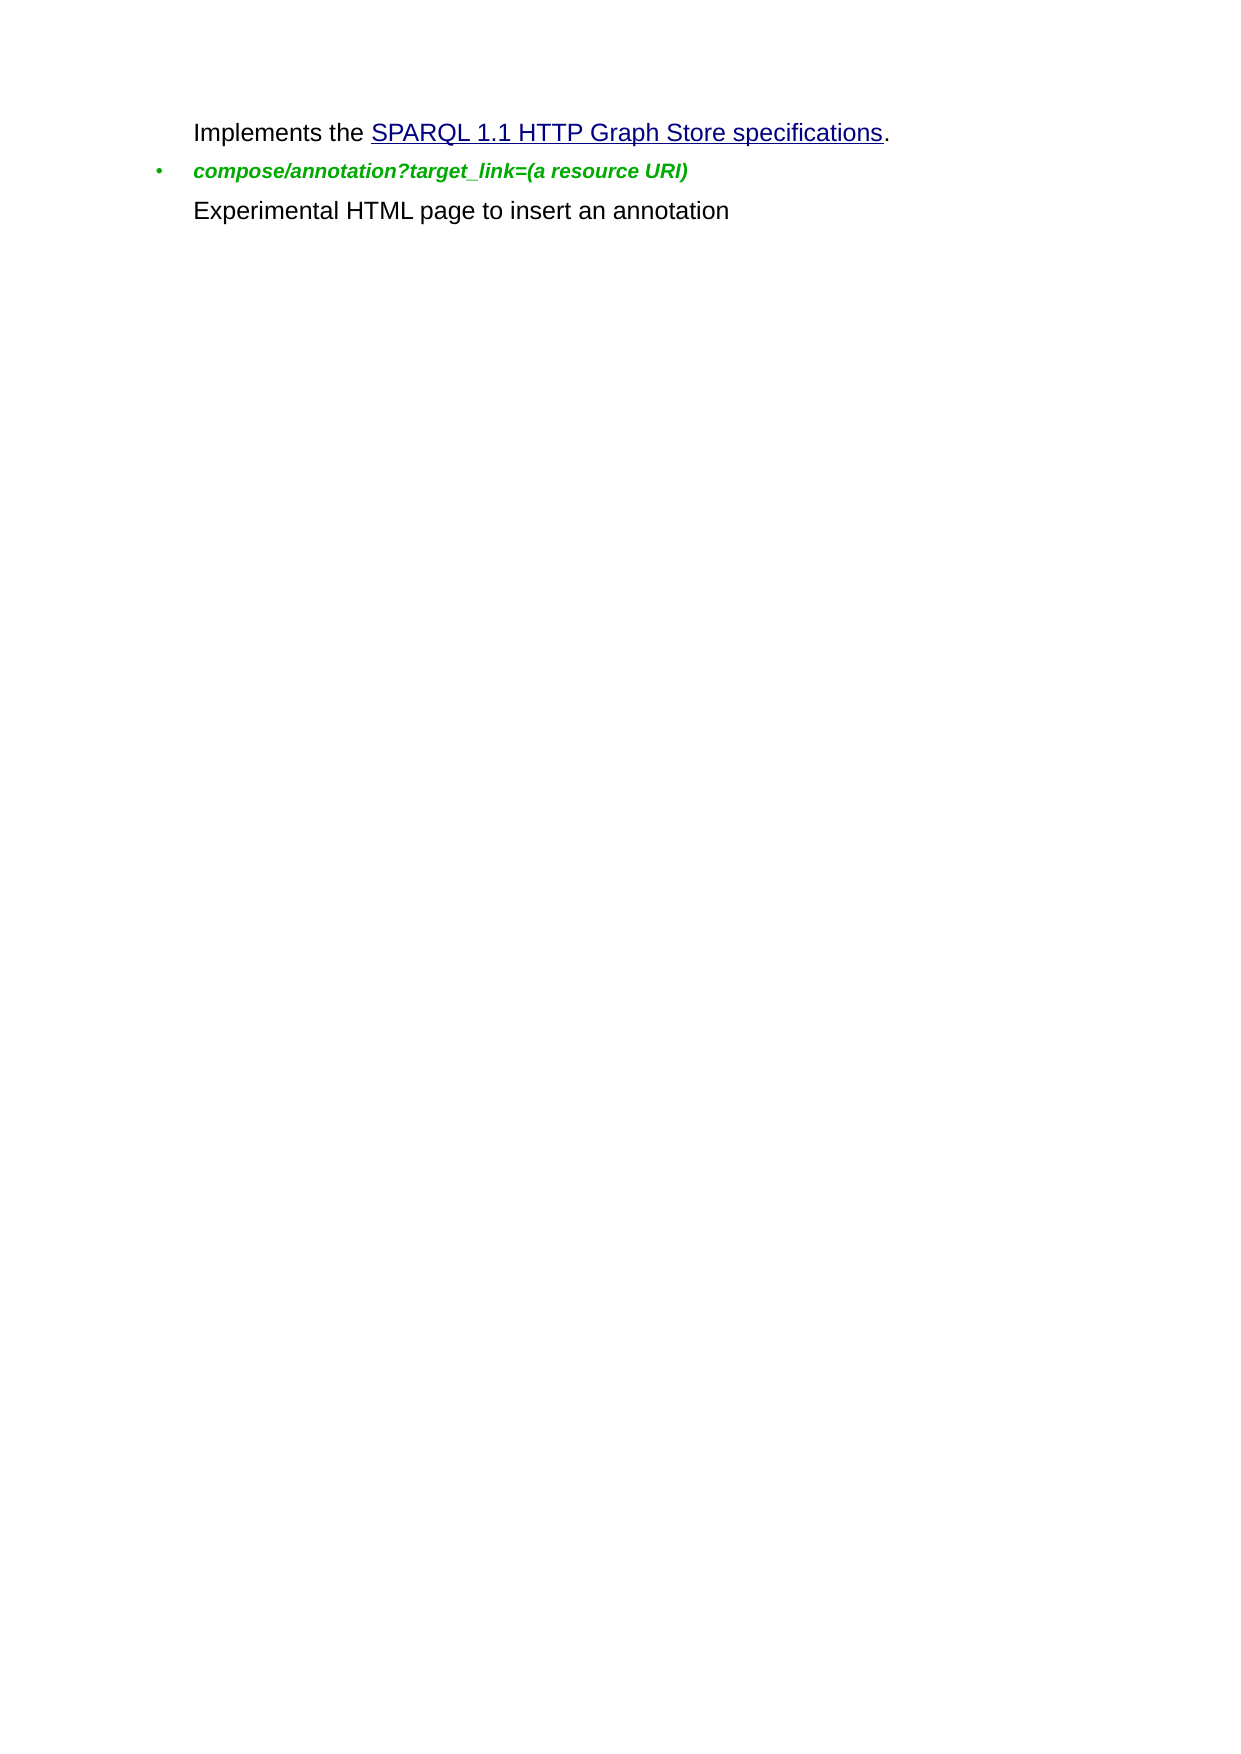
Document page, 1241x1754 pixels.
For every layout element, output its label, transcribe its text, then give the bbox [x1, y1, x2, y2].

list Experimental HTML page to insert an annotation [156, 196, 1122, 225]
list compose/annotation?target_link=(a resource URI) [156, 159, 1122, 183]
list Implements the SPARQL 1.1 HTTP Graph Store specifications. [156, 118, 1122, 147]
